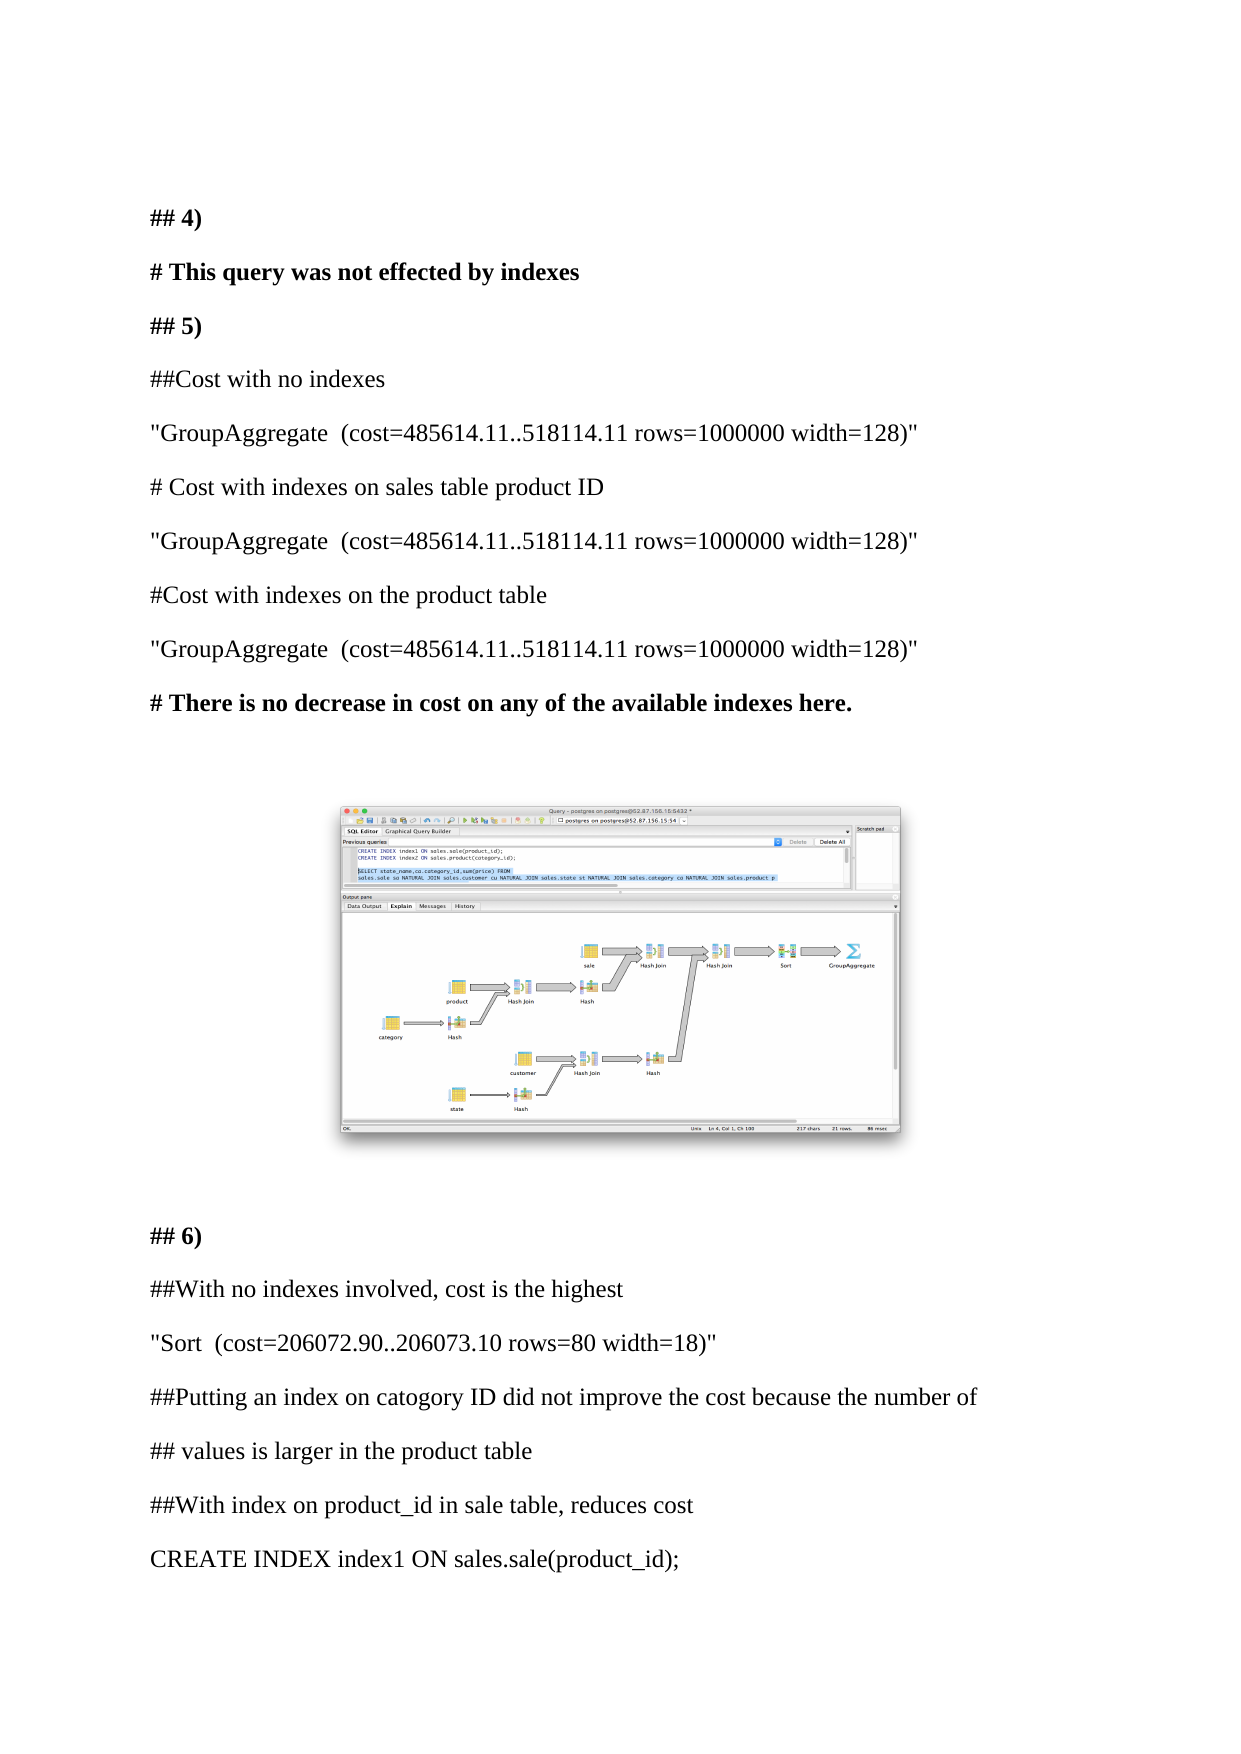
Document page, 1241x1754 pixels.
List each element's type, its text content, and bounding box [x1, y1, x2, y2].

text # This query was not effected by indexes [150, 257, 1090, 286]
text # There is no decrease in cost on any of the available indexes here. [150, 688, 1090, 716]
text ## 4) [150, 203, 1090, 232]
text ##Putting an index on catogory ID did not improve the cost because the number of [150, 1382, 1090, 1411]
text CREATE INDEX index1 ON sales.sale(product_id); [150, 1544, 1090, 1573]
text # Cost with indexes on sales table product ID [150, 472, 1090, 501]
text ##Cost with no indexes [150, 364, 1090, 393]
text "GroupAggregate (cost=485614.11..518114.11 rows=1000000 width=128)" [150, 526, 1090, 555]
text ## 5) [150, 311, 1090, 339]
text ## 6) [150, 1221, 1090, 1249]
text "GroupAggregate (cost=485614.11..518114.11 rows=1000000 width=128)" [150, 634, 1090, 663]
text ## values is larger in the product table [150, 1436, 1090, 1465]
text "Sort (cost=206072.90..206073.10 rows=80 width=18)" [150, 1328, 1090, 1357]
text "GroupAggregate (cost=485614.11..518114.11 rows=1000000 width=128)" [150, 418, 1090, 447]
text #Cost with indexes on the product table [150, 580, 1090, 609]
text ##With index on product_id in sale table, reduces cost [150, 1490, 1090, 1519]
text ##With no indexes involved, cost is the highest [150, 1274, 1090, 1303]
picture [316, 794, 925, 1164]
